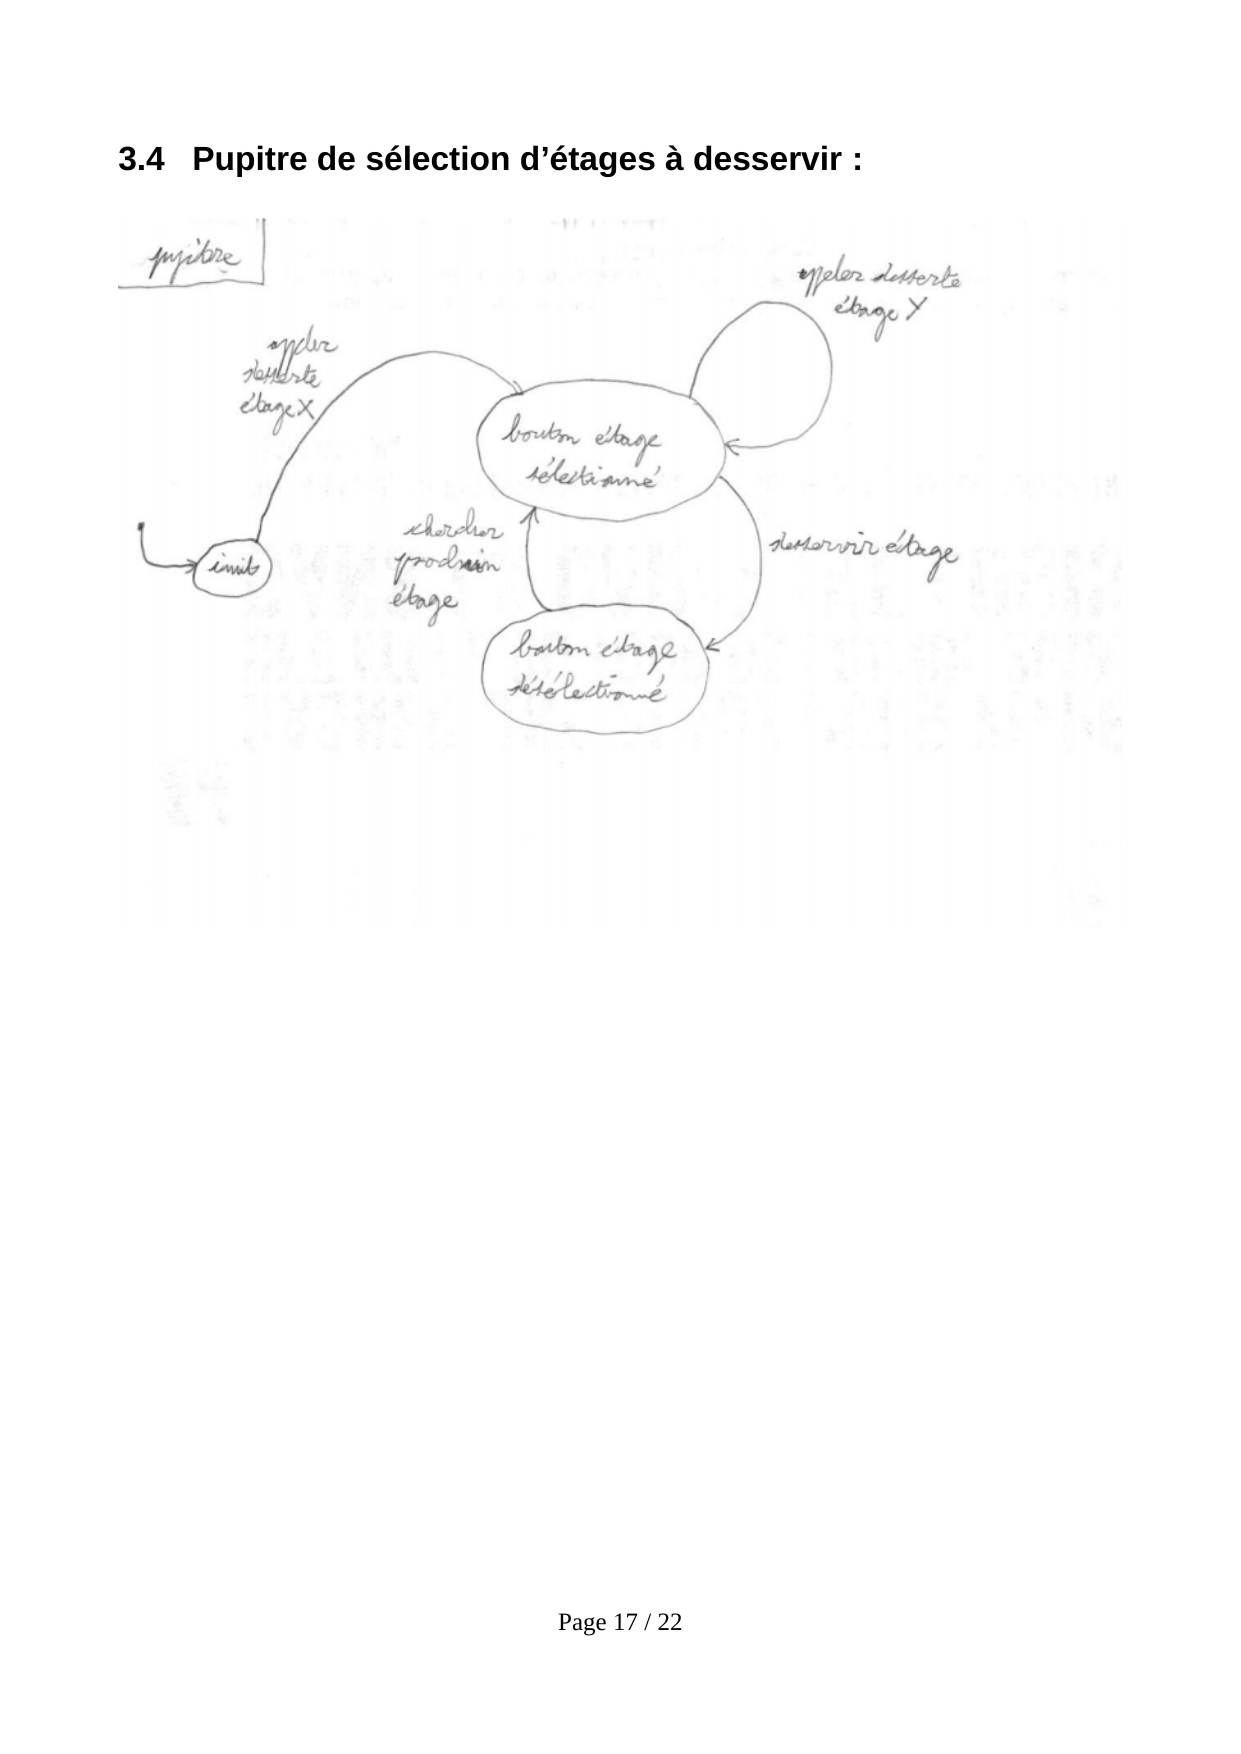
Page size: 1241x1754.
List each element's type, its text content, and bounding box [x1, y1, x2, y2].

subtitle 3.4 Pupitre de sélection d’étages à desservir : [118, 139, 1122, 178]
